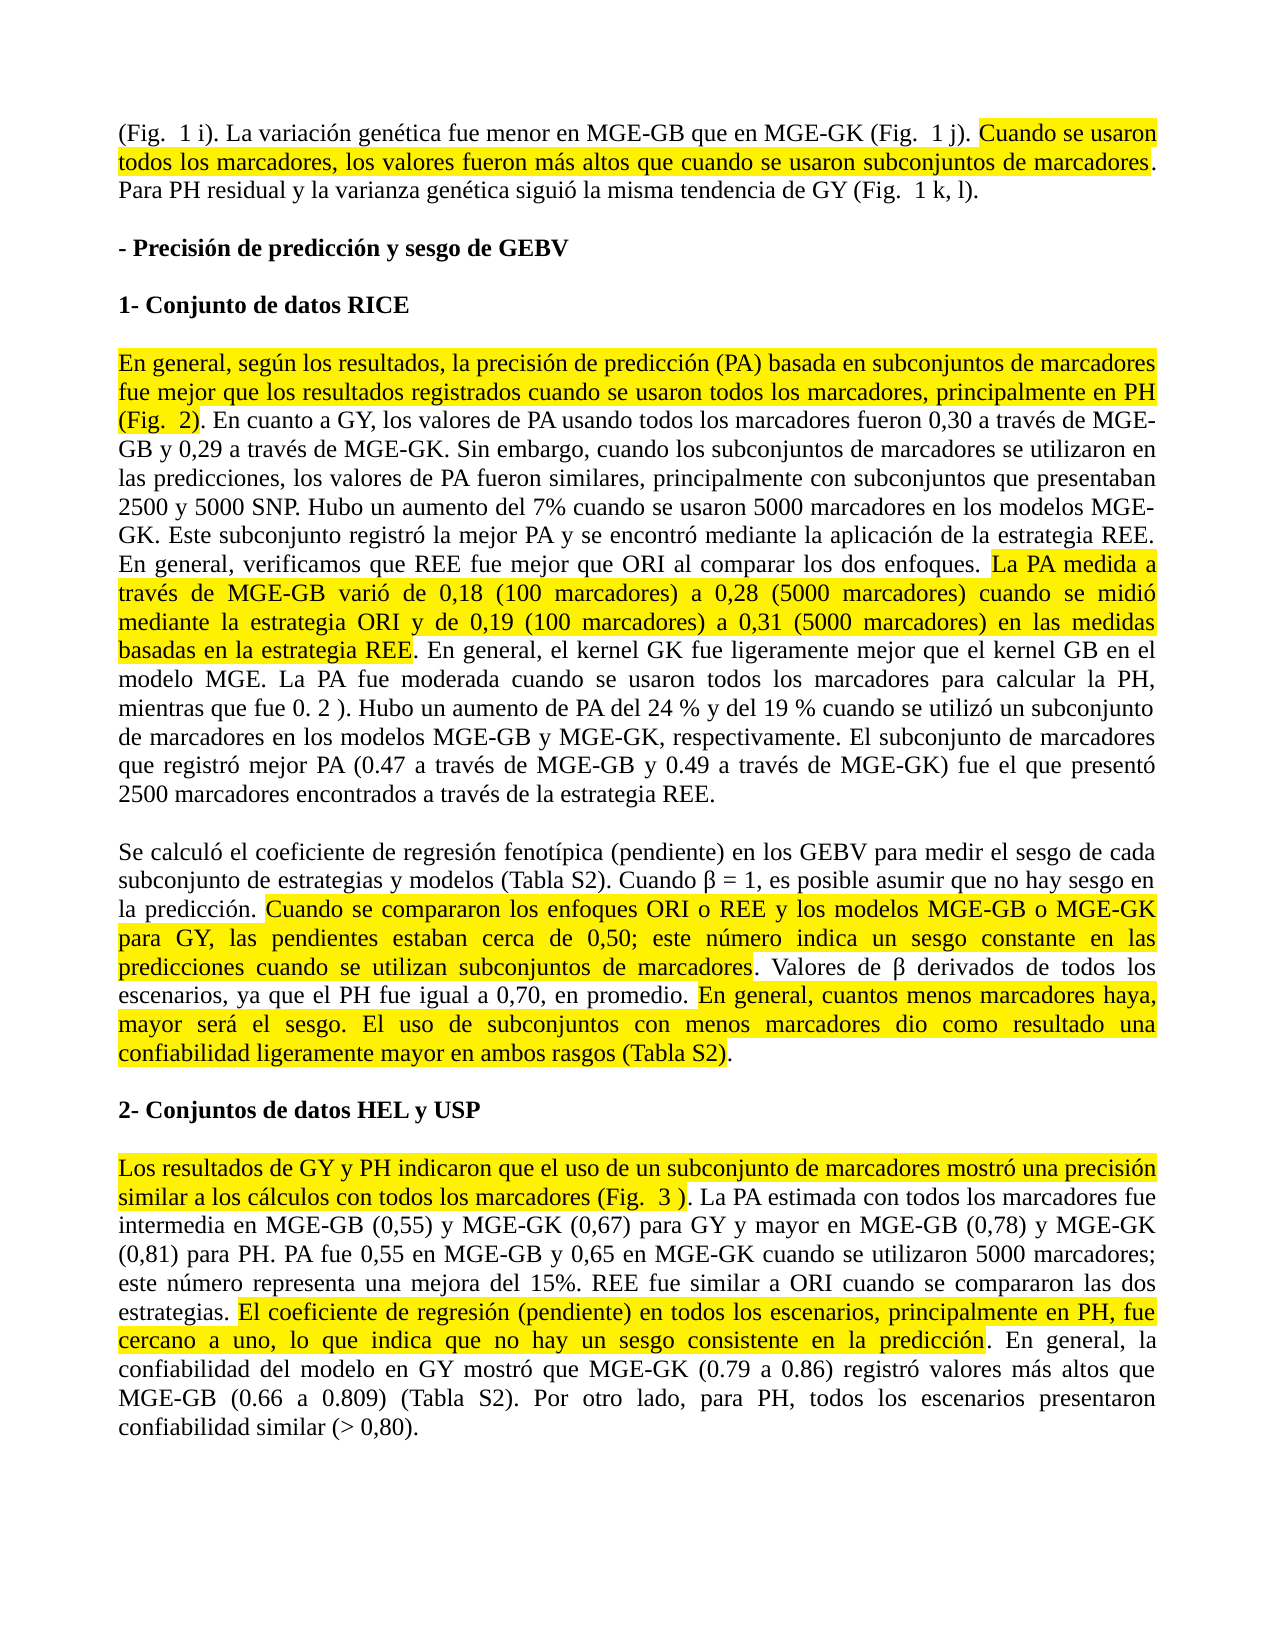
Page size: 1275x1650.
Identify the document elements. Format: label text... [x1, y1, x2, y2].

text 2- Conjuntos de datos HEL y USP [118, 1096, 1157, 1124]
text Se calculó el coeficiente de regresión fenotípica (pendiente) en los GEBV para medir el sesgo de cada subconjunto de estrategias y modelos (Tabla S2). Cuando β = 1, es posible asumir que no hay sesgo en la predicción. Cuando se compararon los enfoques ORI o REE y los modelos MGE-GB o MGE-GK para GY, las pendientes estaban cerca de 0,50; este número indica un sesgo constante en las predicciones cuando se utilizan subconjuntos de marcadores. Valores de β derivados de todos los escenarios, ya que el PH fue igual a 0,70, en promedio. En general, cuantos menos marcadores haya, mayor será el sesgo. El uso de subconjuntos con menos marcadores dio como resultado una confiabilidad ligeramente mayor en ambos rasgos (Tabla S2). [118, 837, 1157, 1067]
text En general, según los resultados, la precisión de predicción (PA) basada en subconjuntos de marcadores fue mejor que los resultados registrados cuando se usaron todos los marcadores, principalmente en PH (Fig. 2). En cuanto a GY, los valores de PA usando todos los marcadores fueron 0,30 a través de MGE-GB y 0,29 a través de MGE-GK. Sin embargo, cuando los subconjuntos de marcadores se utilizaron en las predicciones, los valores de PA fueron similares, principalmente con subconjuntos que presentaban 2500 y 5000 SNP. Hubo un aumento del 7% cuando se usaron 5000 marcadores en los modelos MGE-GK. Este subconjunto registró la mejor PA y se encontró mediante la aplicación de la estrategia REE. En general, verificamos que REE fue mejor que ORI al comparar los dos enfoques. La PA medida a través de MGE-GB varió de 0,18 (100 marcadores) a 0,28 (5000 marcadores) cuando se midió mediante la estrategia ORI y de 0,19 (100 marcadores) a 0,31 (5000 marcadores) en las medidas basadas en la estrategia REE. En general, el kernel GK fue ligeramente mejor que el kernel GB en el modelo MGE. La PA fue moderada cuando se usaron todos los marcadores para calcular la PH, mientras que fue 0. 2 ). Hubo un aumento de PA del 24 % y del 19 % cuando se utilizó un subconjunto de marcadores en los modelos MGE-GB y MGE-GK, respectivamente. El subconjunto de marcadores que registró mejor PA (0.47 a través de MGE-GB y 0.49 a través de MGE-GK) fue el que presentó 2500 marcadores encontrados a través de la estrategia REE. [118, 348, 1157, 808]
text Los resultados de GY y PH indicaron que el uso de un subconjunto de marcadores mostró una precisión similar a los cálculos con todos los marcadores (Fig. 3 ). La PA estimada con todos los marcadores fue intermedia en MGE-GB (0,55) y MGE-GK (0,67) para GY y mayor en MGE-GB (0,78) y MGE-GK (0,81) para PH. PA fue 0,55 en MGE-GB y 0,65 en MGE-GK cuando se utilizaron 5000 marcadores; este número representa una mejora del 15%. REE fue similar a ORI cuando se compararon las dos estrategias. El coeficiente de regresión (pendiente) en todos los escenarios, principalmente en PH, fue cercano a uno, lo que indica que no hay un sesgo consistente en la predicción. En general, la confiabilidad del modelo en GY mostró que MGE-GK (0.79 a 0.86) registró valores más altos que MGE-GB (0.66 a 0.809) (Tabla S2). Por otro lado, para PH, todos los escenarios presentaron confiabilidad similar (> 0,80). [118, 1153, 1157, 1441]
text 1- Conjunto de datos RICE [118, 291, 1157, 319]
text - Precisión de predicción y sesgo de GEBV [118, 233, 1157, 262]
text (Fig. 1 i). La variación genética fue menor en MGE-GB que en MGE-GK (Fig. 1 j). Cuando se usaron todos los marcadores, los valores fueron más altos que cuando se usaron subconjuntos de marcadores. Para PH residual y la varianza genética siguió la misma tendencia de GY (Fig. 1 k, l). [118, 118, 1157, 204]
